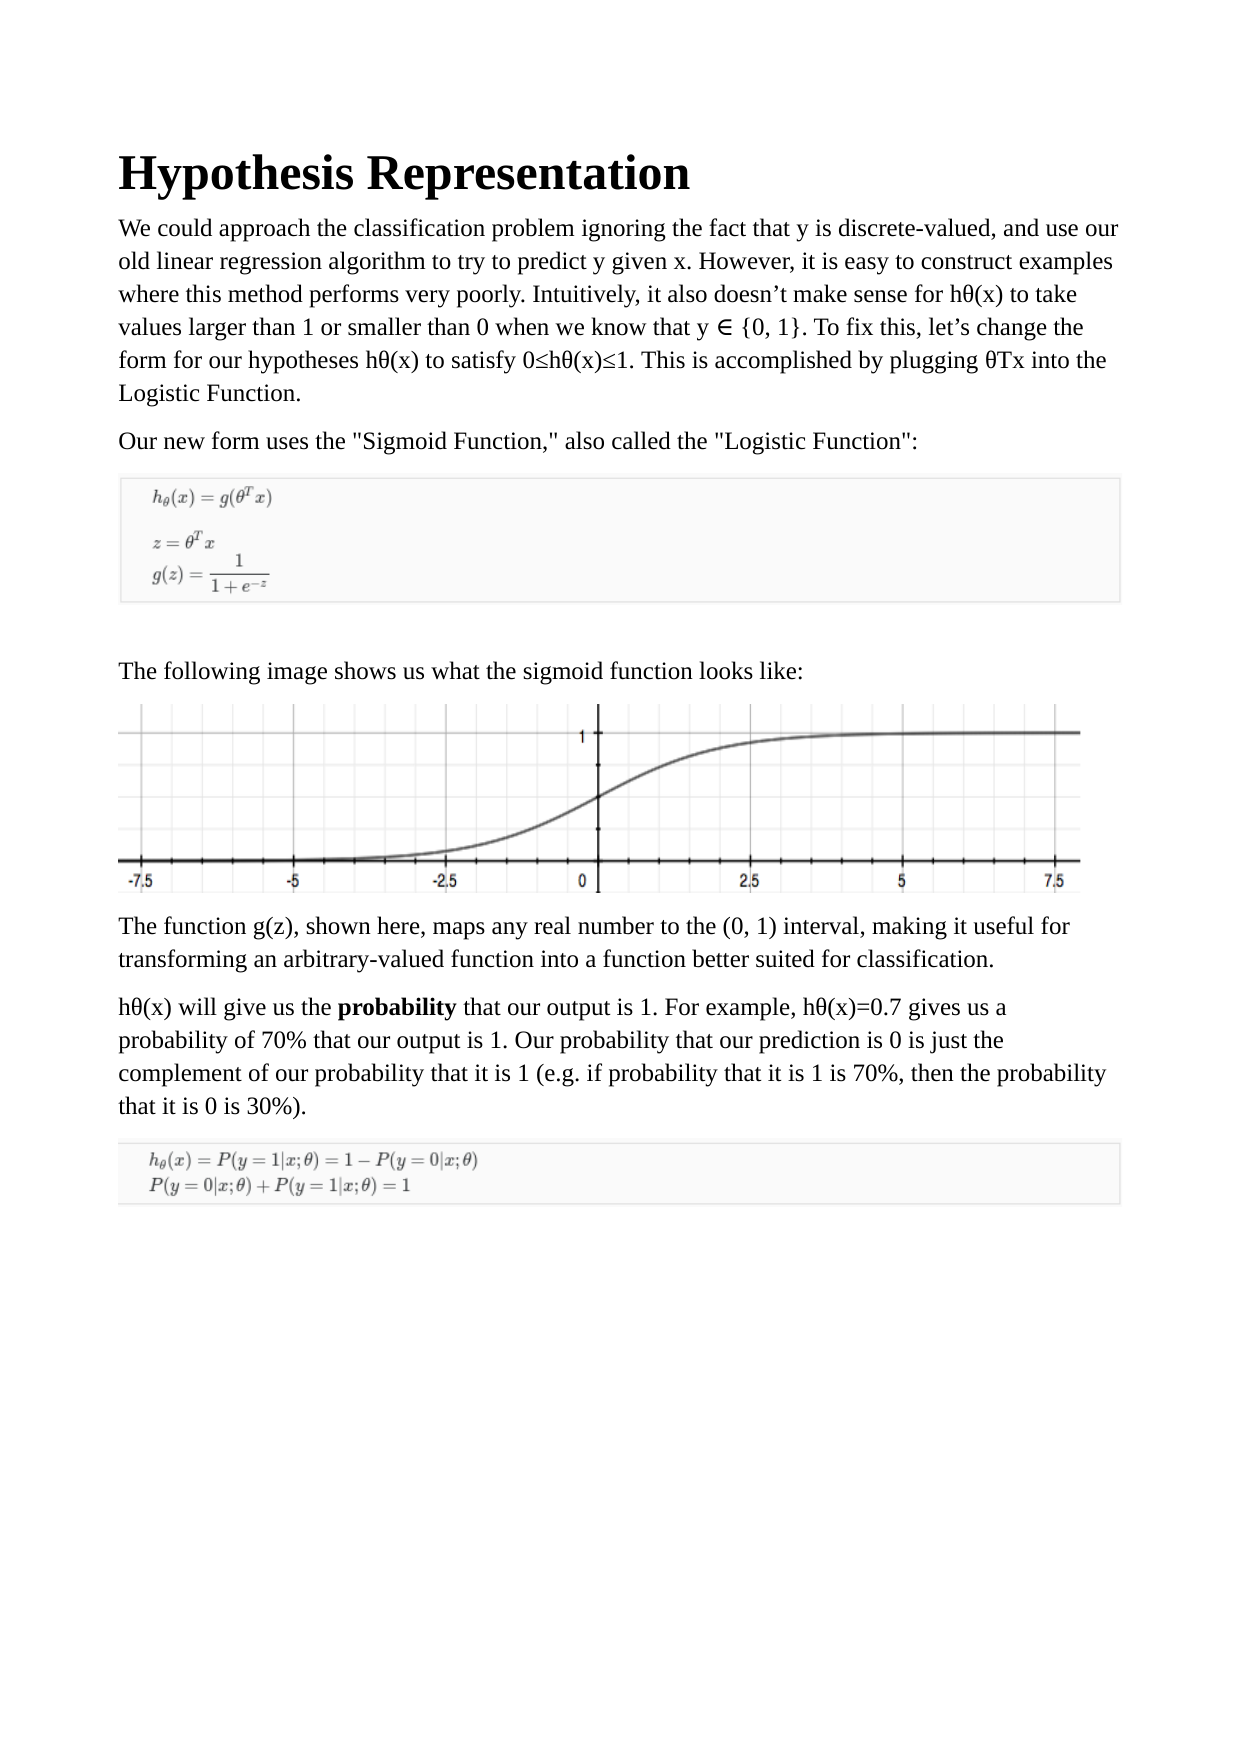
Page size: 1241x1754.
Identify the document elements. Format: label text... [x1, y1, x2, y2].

text We could approach the classification problem ignoring the fact that y is discrete-valued, and use our old linear regression algorithm to try to predict y given x. However, it is easy to construct examples where this method performs very poorly. Intuitively, it also doesn’t make sense for hθ​(x) to take values larger than 1 or smaller than 0 when we know that y ∈ {0, 1}. To fix this, let’s change the form for our hypotheses hθ​(x) to satisfy 0≤hθ​(x)≤1. This is accomplished by plugging θTx into the Logistic Function. [118, 213, 1122, 407]
picture [118, 1138, 1123, 1207]
text hθ​(x) will give us the probability that our output is 1. For example, hθ​(x)=0.7 gives us a probability of 70% that our output is 1. Our probability that our prediction is 0 is just the complement of our probability that it is 1 (e.g. if probability that it is 1 is 70%, then the probability that it is 0 is 30%). [118, 992, 1122, 1120]
text The following image shows us what the sigmoid function looks like: [118, 656, 1122, 685]
subtitle Hypothesis Representation [118, 143, 1122, 201]
text The function g(z), shown here, maps any real number to the (0, 1) interval, making it useful for transforming an arbitrary-valued function into a function better suited for classification. [118, 911, 1122, 973]
picture [118, 704, 1081, 893]
picture [118, 473, 1123, 605]
text Our new form uses the "Sigmoid Function," also called the "Logistic Function": [118, 426, 1122, 454]
